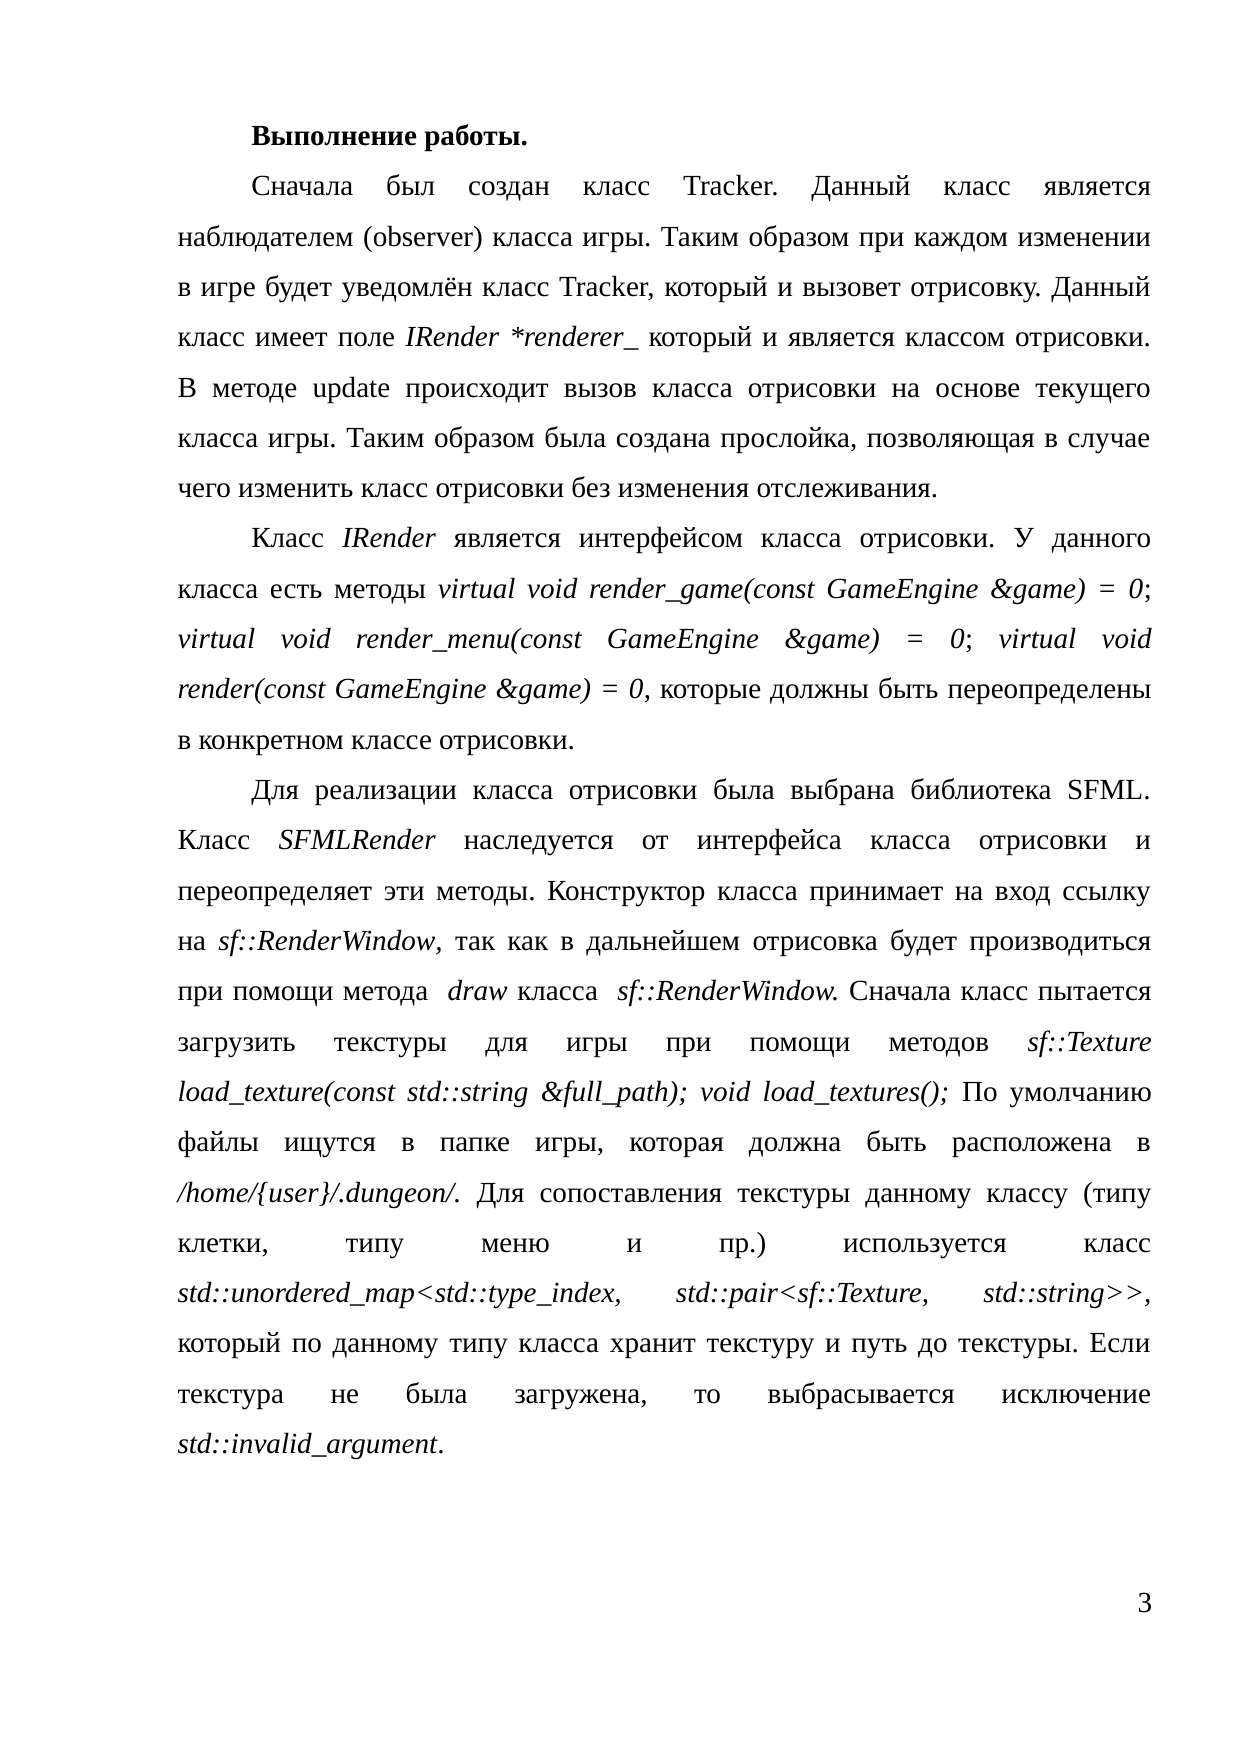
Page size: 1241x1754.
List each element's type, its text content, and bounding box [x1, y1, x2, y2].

text Класс IRender является интерфейсом класса отрисовки. У данного класса есть методы virtual void render_game(const GameEngine &game) = 0; virtual void render_menu(const GameEngine &game) = 0; virtual void render(const GameEngine &game) = 0, которые должны быть переопределены в конкретном классе отрисовки. [177, 521, 1152, 755]
text Сначала был создан класс Tracker. Данный класс является наблюдателем (observer) класса игры. Таким образом при каждом изменении в игре будет уведомлён класс Tracker, который и вызовет отрисовку. Данный класс имеет поле IRender *renderer_ который и является классом отрисовки. В методе update происходит вызов класса отрисовки на основе текущего класса игры. Таким образом была создана прослойка, позволяющая в случае чего изменить класс отрисовки без изменения отслеживания. [177, 168, 1152, 504]
text Для реализации класса отрисовки была выбрана библиотека SFML. Класс SFMLRender наследуется от интерфейса класса отрисовки и переопределяет эти методы. Конструктор класса принимает на вход ссылку на sf::RenderWindow, так как в дальнейшем отрисовка будет производиться при помощи метода draw класса sf::RenderWindow. Сначала класс пытается загрузить текстуры для игры при помощи методов sf::Texture load_texture(const std::string &full_path); void load_textures(); По умолчанию файлы ищутся в папке игры, которая должна быть расположена в /home/{user}/.dungeon/. Для сопоставления текстуры данному классу (типу клетки, типу меню и пр.) используется класс std::unordered_map<std::type_index, std::pair<sf::Texture, std::string>>, который по данному типу класса хранит текстуру и путь до текстуры. Если текстура не была загружена, то выбрасывается исключение std::invalid_argument. [177, 772, 1152, 1460]
subtitle Выполнение работы. [177, 118, 1152, 152]
